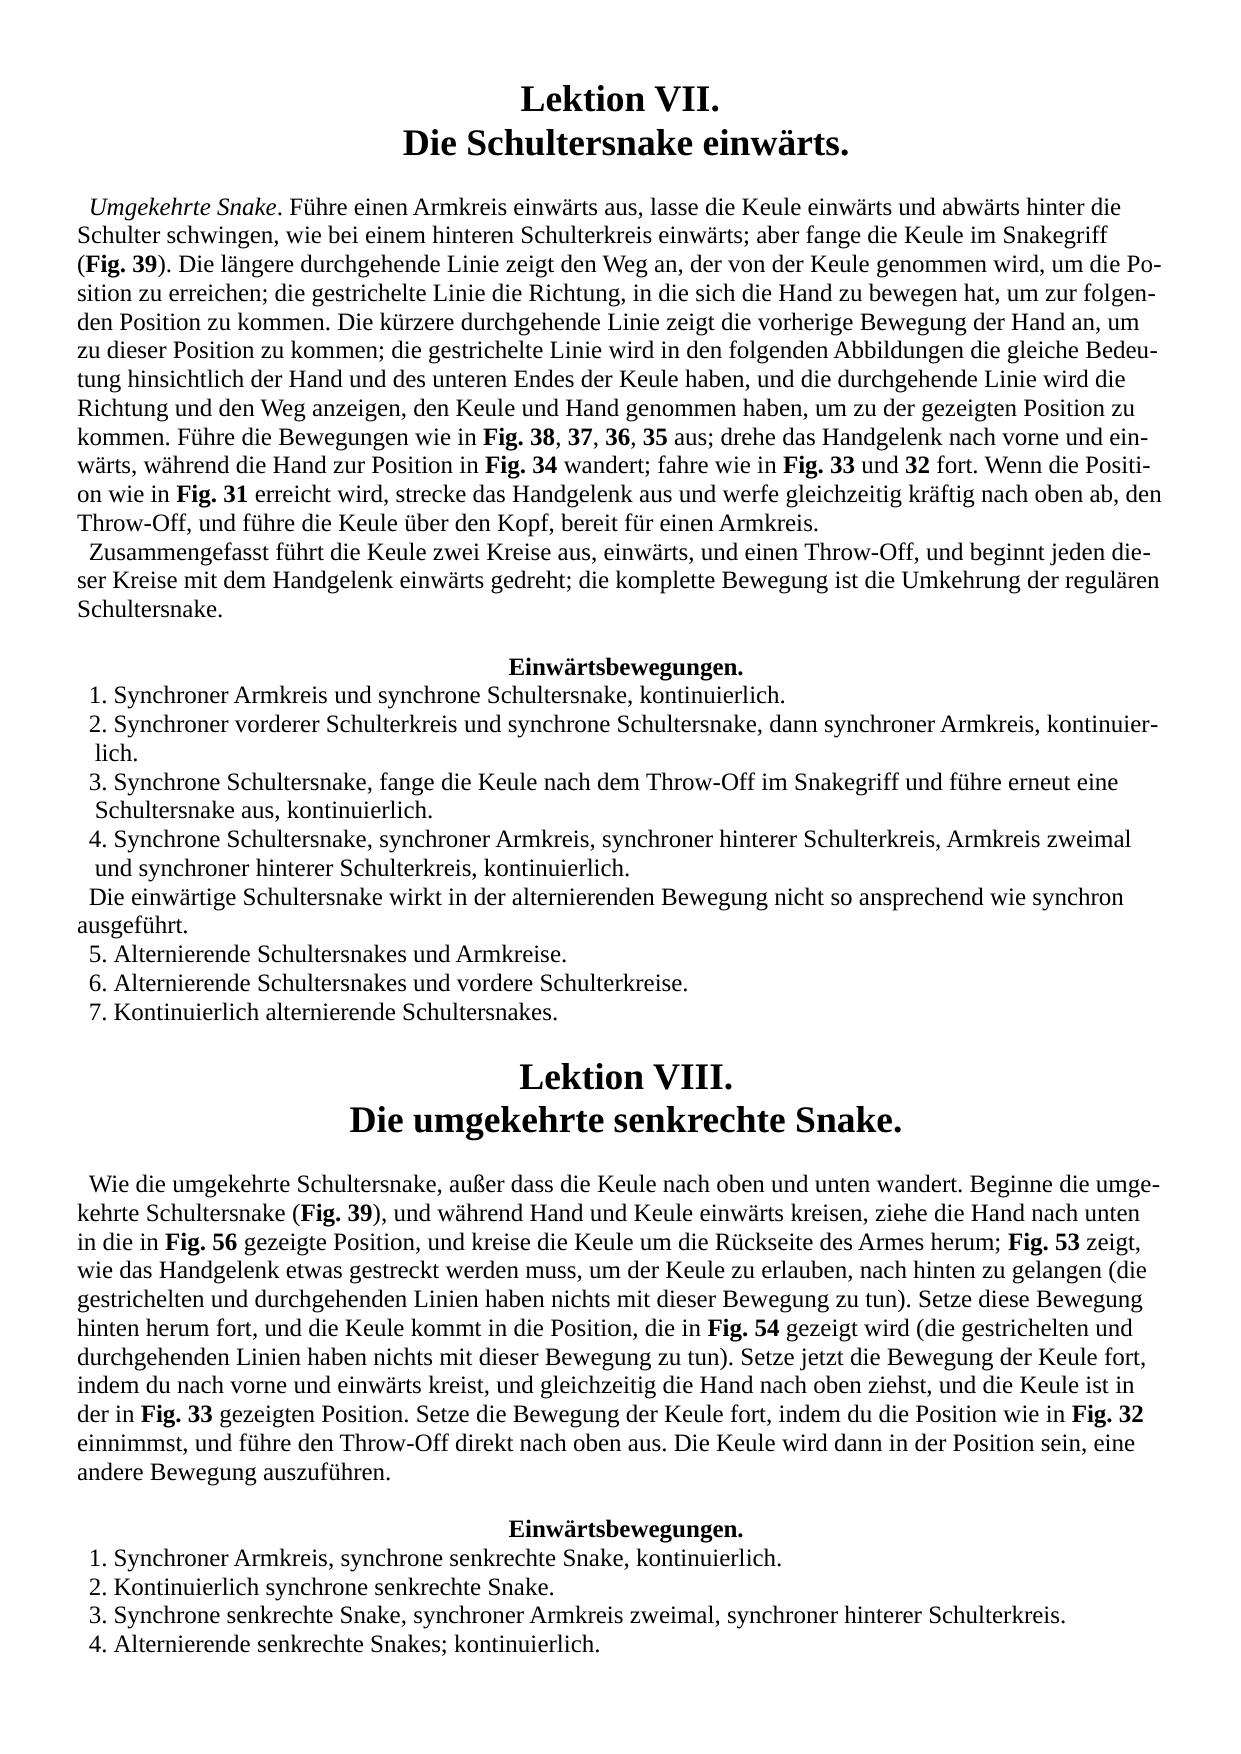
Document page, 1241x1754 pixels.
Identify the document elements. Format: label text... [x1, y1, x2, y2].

list Kontinuierlich synchrone senkrechte Snake. [77, 1572, 1163, 1601]
text Zusammengefasst führt die Keule zwei Kreise aus, einwärts, und einen Throw-Off, und beginnt jeden die­ser Kreise mit dem Handgelenk einwärts gedreht; die komplette Bewegung ist die Umkehrung der regulären Schultersnake. [77, 537, 1163, 623]
text Einwärtsbewegungen. [77, 652, 1163, 681]
list Alternierende Schultersnakes und Armkreise. [77, 939, 1163, 968]
list Synchroner Armkreis und synchrone Schultersnake, kontinuierlich. [77, 681, 1163, 709]
text Lektion VII. [77, 77, 1163, 120]
list Synchrone Schultersnake, synchroner Armkreis, synchroner hinterer Schulterkreis, Armkreis zweimal und synchroner hinterer Schulterkreis, kontinuierlich. [77, 824, 1163, 882]
list Synchroner vorderer Schulterkreis und synchrone Schultersnake, dann synchroner Armkreis, kontinuier­lich. [77, 709, 1163, 767]
list Synchrone senkrechte Snake, synchroner Armkreis zweimal, synchroner hinterer Schulterkreis. [77, 1601, 1163, 1629]
list Synchroner Armkreis, synchrone senkrechte Snake, kontinuierlich. [77, 1543, 1163, 1572]
list Alternierende senkrechte Snakes; kontinuierlich. [77, 1629, 1163, 1658]
text Die umgekehrte senkrechte Snake. [77, 1097, 1163, 1141]
text Einwärtsbewegungen. [77, 1514, 1163, 1543]
list Kontinuierlich alternierende Schultersnakes. [77, 997, 1163, 1026]
text Wie die umgekehrte Schultersnake, außer dass die Keule nach oben und unten wandert. Beginne die umge­kehrte Schultersnake (Fig. 39), und während Hand und Keule einwärts kreisen, ziehe die Hand nach unten in die in Fig. 56 gezeigte Position, und kreise die Keule um die Rückseite des Armes herum; Fig. 53 zeigt, wie das Handgelenk etwas gestreckt werden muss, um der Keule zu erlauben, nach hinten zu gelangen (die gestrichelten und durchgehenden Linien haben nichts mit dieser Bewegung zu tun). Setze diese Bewegung hinten herum fort, und die Keule kommt in die Position, die in Fig. 54 gezeigt wird (die gestrichelten und durchgehenden Linien haben nichts mit dieser Bewegung zu tun). Setze jetzt die Bewegung der Keule fort, indem du nach vorne und einwärts kreist, und gleichzeitig die Hand nach oben ziehst, und die Keule ist in der in Fig. 33 gezeigten Position. Setze die Bewegung der Keule fort, indem du die Position wie in Fig. 32 einnimmst, und führe den Throw-Off direkt nach oben aus. Die Keule wird dann in der Position sein, eine andere Bewegung auszuführen. [77, 1169, 1163, 1486]
text Die einwärtige Schultersnake wirkt in der alternierenden Bewegung nicht so ansprechend wie synchron ausgeführt. [77, 882, 1163, 939]
text Lektion VIII. [77, 1054, 1163, 1097]
list Alternierende Schultersnakes und vordere Schulterkreise. [77, 968, 1163, 997]
text Umgekehrte Snake. Führe einen Armkreis einwärts aus, lasse die Keule einwärts und abwärts hinter die Schulter schwingen, wie bei einem hinteren Schulterkreis einwärts; aber fange die Keule im Snakegriff (Fig. 39). Die längere durchgehende Linie zeigt den Weg an, der von der Keule genommen wird, um die Po­sition zu erreichen; die gestrichelte Linie die Richtung, in die sich die Hand zu bewegen hat, um zur folgen­den Position zu kommen. Die kürzere durchgehende Linie zeigt die vorherige Bewegung der Hand an, um zu dieser Position zu kommen; die gestrichelte Linie wird in den folgenden Abbildungen die gleiche Bedeu­tung hinsichtlich der Hand und des unteren Endes der Keule haben, und die durchgehende Linie wird die Richtung und den Weg anzeigen, den Keule und Hand genommen haben, um zu der gezeigten Position zu kommen. Führe die Bewegungen wie in Fig. 38, 37, 36, 35 aus; drehe das Handgelenk nach vorne und ein­wärts, während die Hand zur Position in Fig. 34 wandert; fahre wie in Fig. 33 und 32 fort. Wenn die Positi­on wie in Fig. 31 erreicht wird, strecke das Handgelenk aus und werfe gleichzeitig kräftig nach oben ab, den Throw-Off, und führe die Keule über den Kopf, bereit für einen Armkreis. [77, 192, 1163, 537]
list Synchrone Schultersnake, fange die Keule nach dem Throw-Off im Snakegriff und führe erneut eine Schultersnake aus, kontinuierlich. [77, 767, 1163, 824]
text Die Schultersnake einwärts. [77, 120, 1163, 163]
